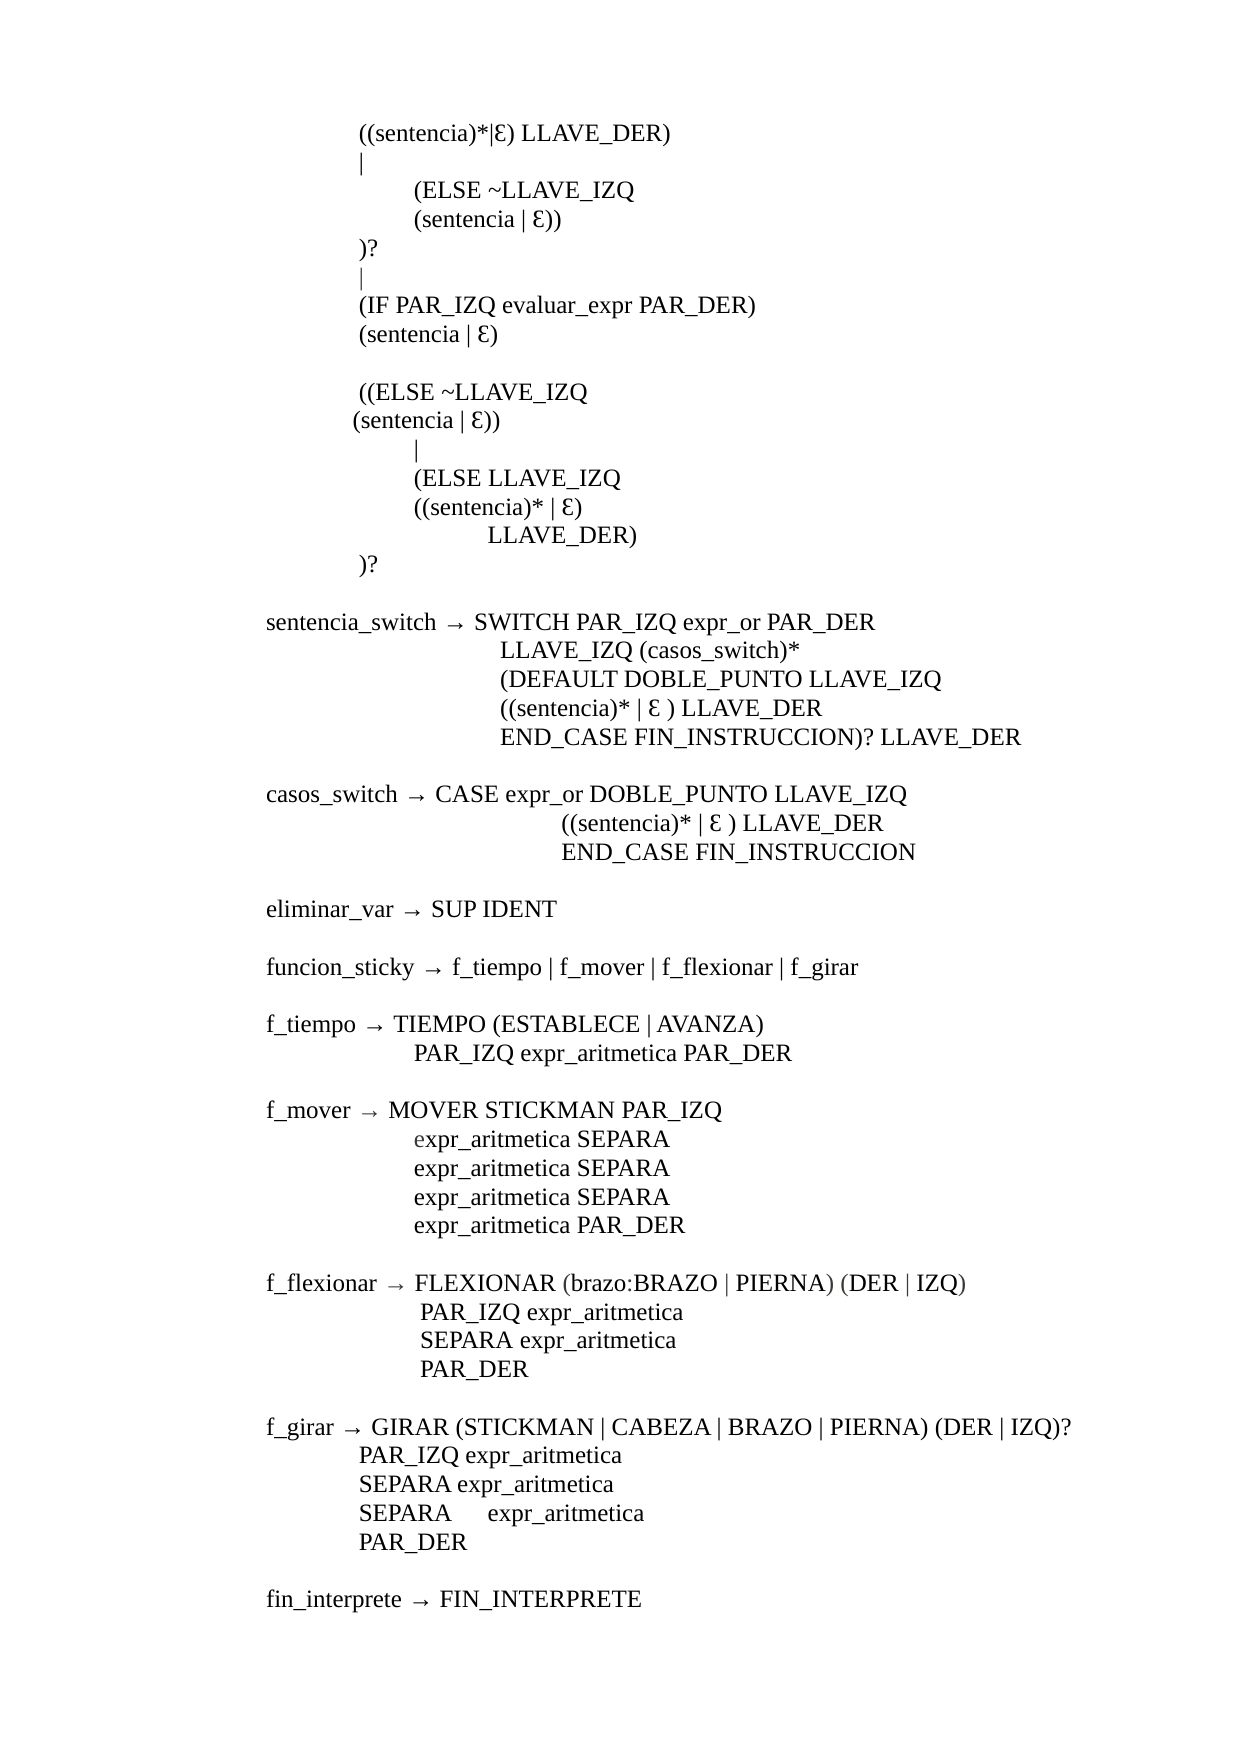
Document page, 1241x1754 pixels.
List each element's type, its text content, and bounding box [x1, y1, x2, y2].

text PAR_DER [118, 1354, 1122, 1383]
text expr_aritmetica SEPARA [118, 1153, 1122, 1182]
text f_girar → GIRAR (STICKMAN | CABEZA | BRAZO | PIERNA) (DER | IZQ)? [118, 1412, 1122, 1441]
text (ELSE LLAVE_IZQ [118, 463, 1122, 492]
text expr_aritmetica SEPARA [118, 1124, 1122, 1153]
text LLAVE_DER) [118, 521, 1122, 549]
text (ELSE ~LLAVE_IZQ [118, 176, 1122, 204]
text | [118, 434, 1122, 463]
text END_CASE FIN_INSTRUCCION)? LLAVE_DER [118, 722, 1122, 751]
text f_tiempo → TIEMPO (ESTABLECE | AVANZA) [118, 1009, 1122, 1038]
text SEPARA expr_aritmetica [118, 1498, 1122, 1527]
text ((sentencia)* | Ɛ ) LLAVE_DER [118, 808, 1122, 837]
text | [118, 262, 1122, 291]
text (sentencia | Ɛ)) [118, 204, 1122, 233]
text ((sentencia)*|Ɛ) LLAVE_DER) [118, 118, 1122, 147]
text END_CASE FIN_INSTRUCCION [118, 837, 1122, 866]
text fin_interprete → FIN_INTERPRETE [118, 1584, 1122, 1613]
text | [118, 147, 1122, 176]
text PAR_IZQ expr_aritmetica [118, 1297, 1122, 1326]
text )? [118, 233, 1122, 262]
text ((ELSE ~LLAVE_IZQ [118, 377, 1122, 406]
text expr_aritmetica SEPARA [118, 1182, 1122, 1211]
text sentencia_switch → SWITCH PAR_IZQ expr_or PAR_DER LLAVE_IZQ (casos_switch)* [118, 607, 1122, 664]
text PAR_DER [118, 1527, 1122, 1556]
text ((sentencia)* | Ɛ ) LLAVE_DER [118, 693, 1122, 722]
text SEPARA expr_aritmetica [118, 1326, 1122, 1354]
text eliminar_var → SUP IDENT [118, 894, 1122, 923]
text ((sentencia)* | Ɛ) [118, 492, 1122, 521]
text PAR_IZQ expr_aritmetica PAR_DER [118, 1038, 1122, 1067]
text (sentencia | Ɛ)) [118, 406, 1122, 434]
text )? [118, 549, 1122, 578]
text (DEFAULT DOBLE_PUNTO LLAVE_IZQ [118, 664, 1122, 693]
text (sentencia | Ɛ) [118, 319, 1122, 348]
text (IF PAR_IZQ evaluar_expr PAR_DER) [118, 291, 1122, 319]
text funcion_sticky → f_tiempo | f_mover | f_flexionar | f_girar [118, 952, 1122, 981]
text f_mover → MOVER STICKMAN PAR_IZQ [118, 1096, 1122, 1124]
text expr_aritmetica PAR_DER [118, 1211, 1122, 1239]
text SEPARA expr_aritmetica [118, 1469, 1122, 1498]
text PAR_IZQ expr_aritmetica [118, 1441, 1122, 1469]
text casos_switch → CASE expr_or DOBLE_PUNTO LLAVE_IZQ [118, 779, 1122, 808]
text f_flexionar → FLEXIONAR (brazo:BRAZO | PIERNA) (DER | IZQ) [118, 1268, 1122, 1297]
